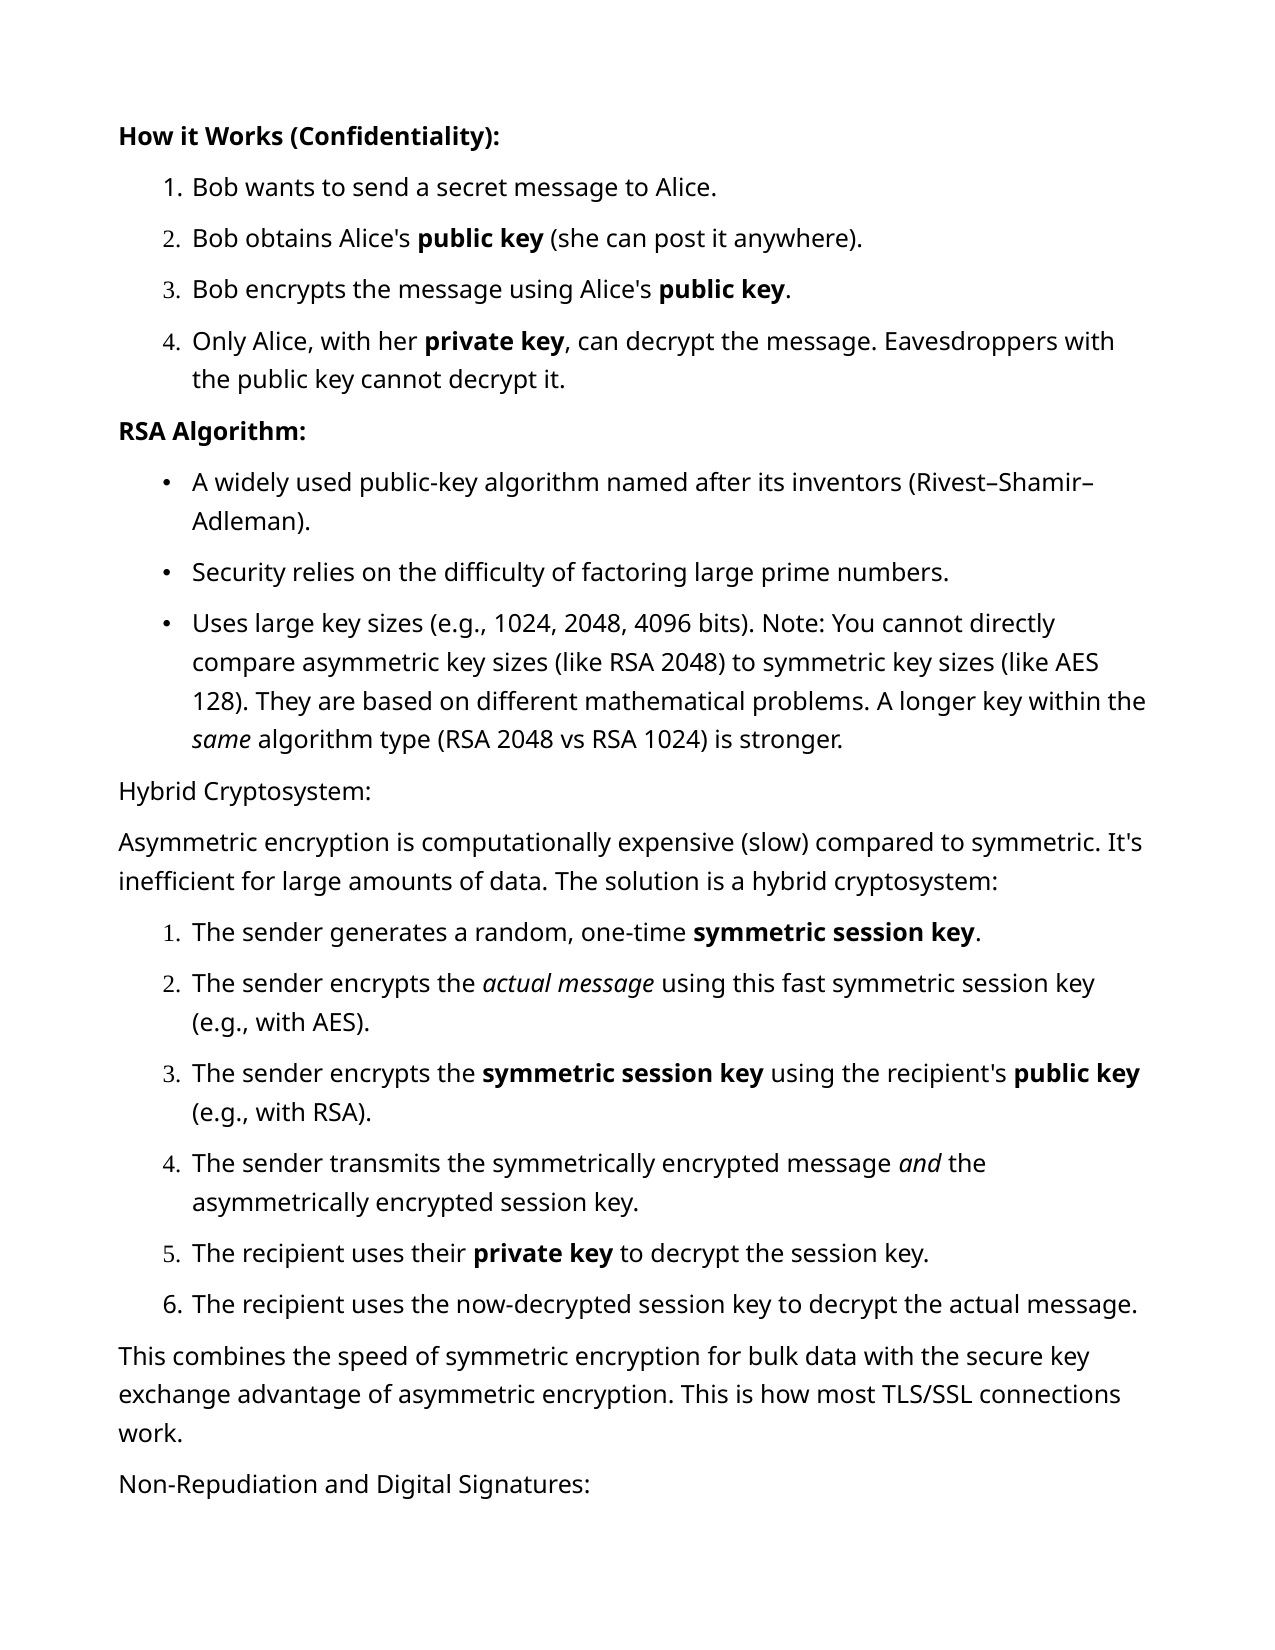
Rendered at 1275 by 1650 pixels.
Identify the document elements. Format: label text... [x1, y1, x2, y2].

list Bob encrypts the message using Alice's public key. [162, 272, 1157, 306]
list Uses large key sizes (e.g., 1024, 2048, 4096 bits). Note: You cannot directly compare asymmetric key sizes (like RSA 2048) to symmetric key sizes (like AES 128). They are based on different mathematical problems. A longer key within the same algorithm type (RSA 2048 vs RSA 1024) is stronger. [162, 606, 1157, 756]
text Asymmetric encryption is computationally expensive (slow) compared to symmetric. It's inefficient for large amounts of data. The solution is a hybrid cryptosystem: [118, 824, 1157, 897]
text Non-Repudiation and Digital Signatures: [118, 1467, 1157, 1501]
text RSA Algorithm: [118, 413, 1157, 447]
text How it Works (Confidentiality): [118, 118, 1157, 152]
list Only Alice, with her private key, can decrypt the message. Eavesdroppers with the public key cannot decrypt it. [162, 323, 1157, 396]
text This combines the speed of symmetric encryption for bulk data with the secure key exchange advantage of asymmetric encryption. This is how most TLS/SSL connections work. [118, 1338, 1157, 1450]
list The sender encrypts the symmetric session key using the recipient's public key (e.g., with RSA). [162, 1056, 1157, 1128]
list The sender transmits the symmetrically encrypted message and the asymmetrically encrypted session key. [162, 1146, 1157, 1218]
list The sender generates a random, one-time symmetric session key. [162, 914, 1157, 948]
list Bob wants to send a secret message to Alice. [162, 169, 1157, 203]
list A widely used public-key algorithm named after its inventors (Rivest–Shamir–Adleman). [162, 464, 1157, 537]
list Security relies on the difficulty of factoring large prime numbers. [162, 554, 1157, 588]
text Hybrid Cryptosystem: [118, 773, 1157, 807]
list Bob obtains Alice's public key (she can post it anywhere). [162, 221, 1157, 255]
list The recipient uses the now-decrypted session key to decrypt the actual message. [162, 1287, 1157, 1321]
list The recipient uses their private key to decrypt the session key. [162, 1236, 1157, 1270]
list The sender encrypts the actual message using this fast symmetric session key (e.g., with AES). [162, 966, 1157, 1038]
